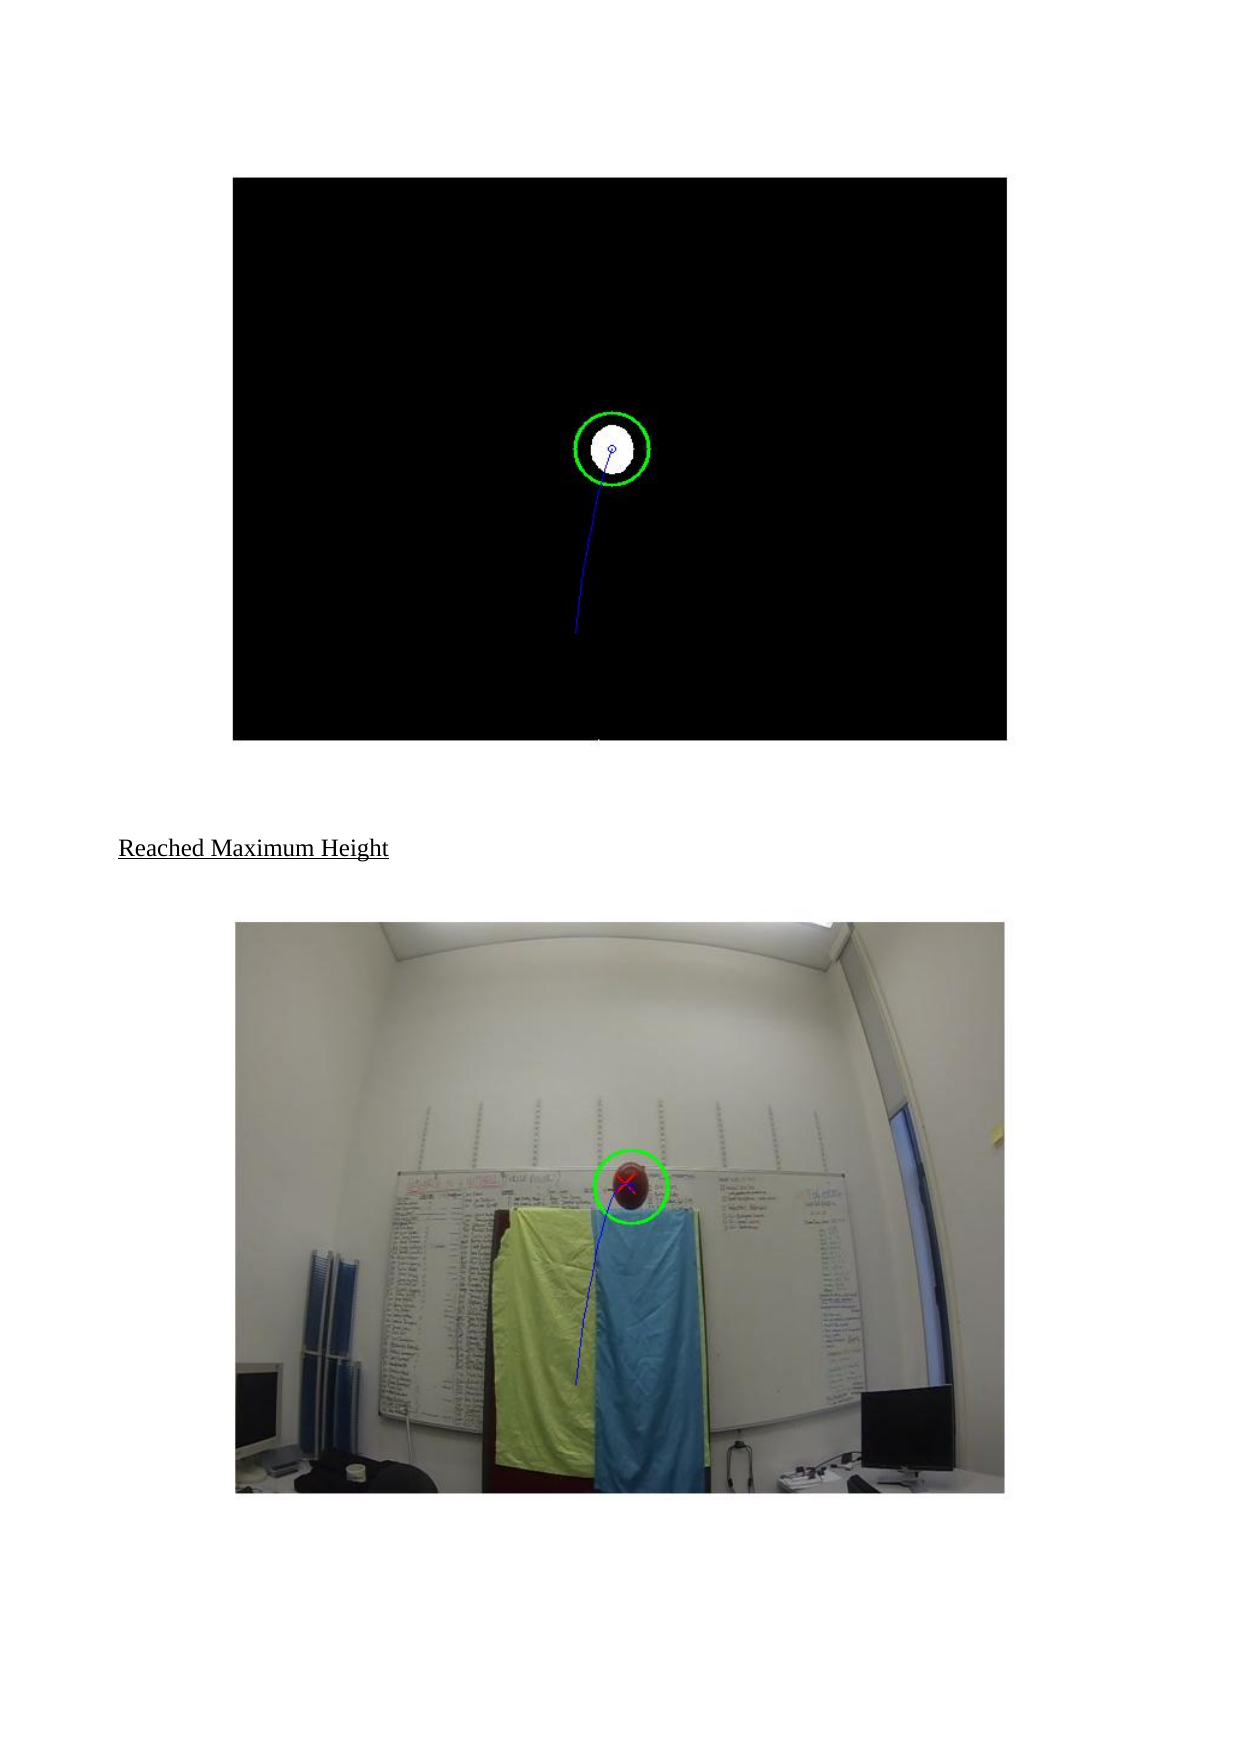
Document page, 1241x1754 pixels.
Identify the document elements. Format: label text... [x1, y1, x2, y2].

picture [138, 890, 1102, 1559]
text Reached Maximum Height [118, 833, 1122, 862]
picture [136, 146, 1105, 805]
